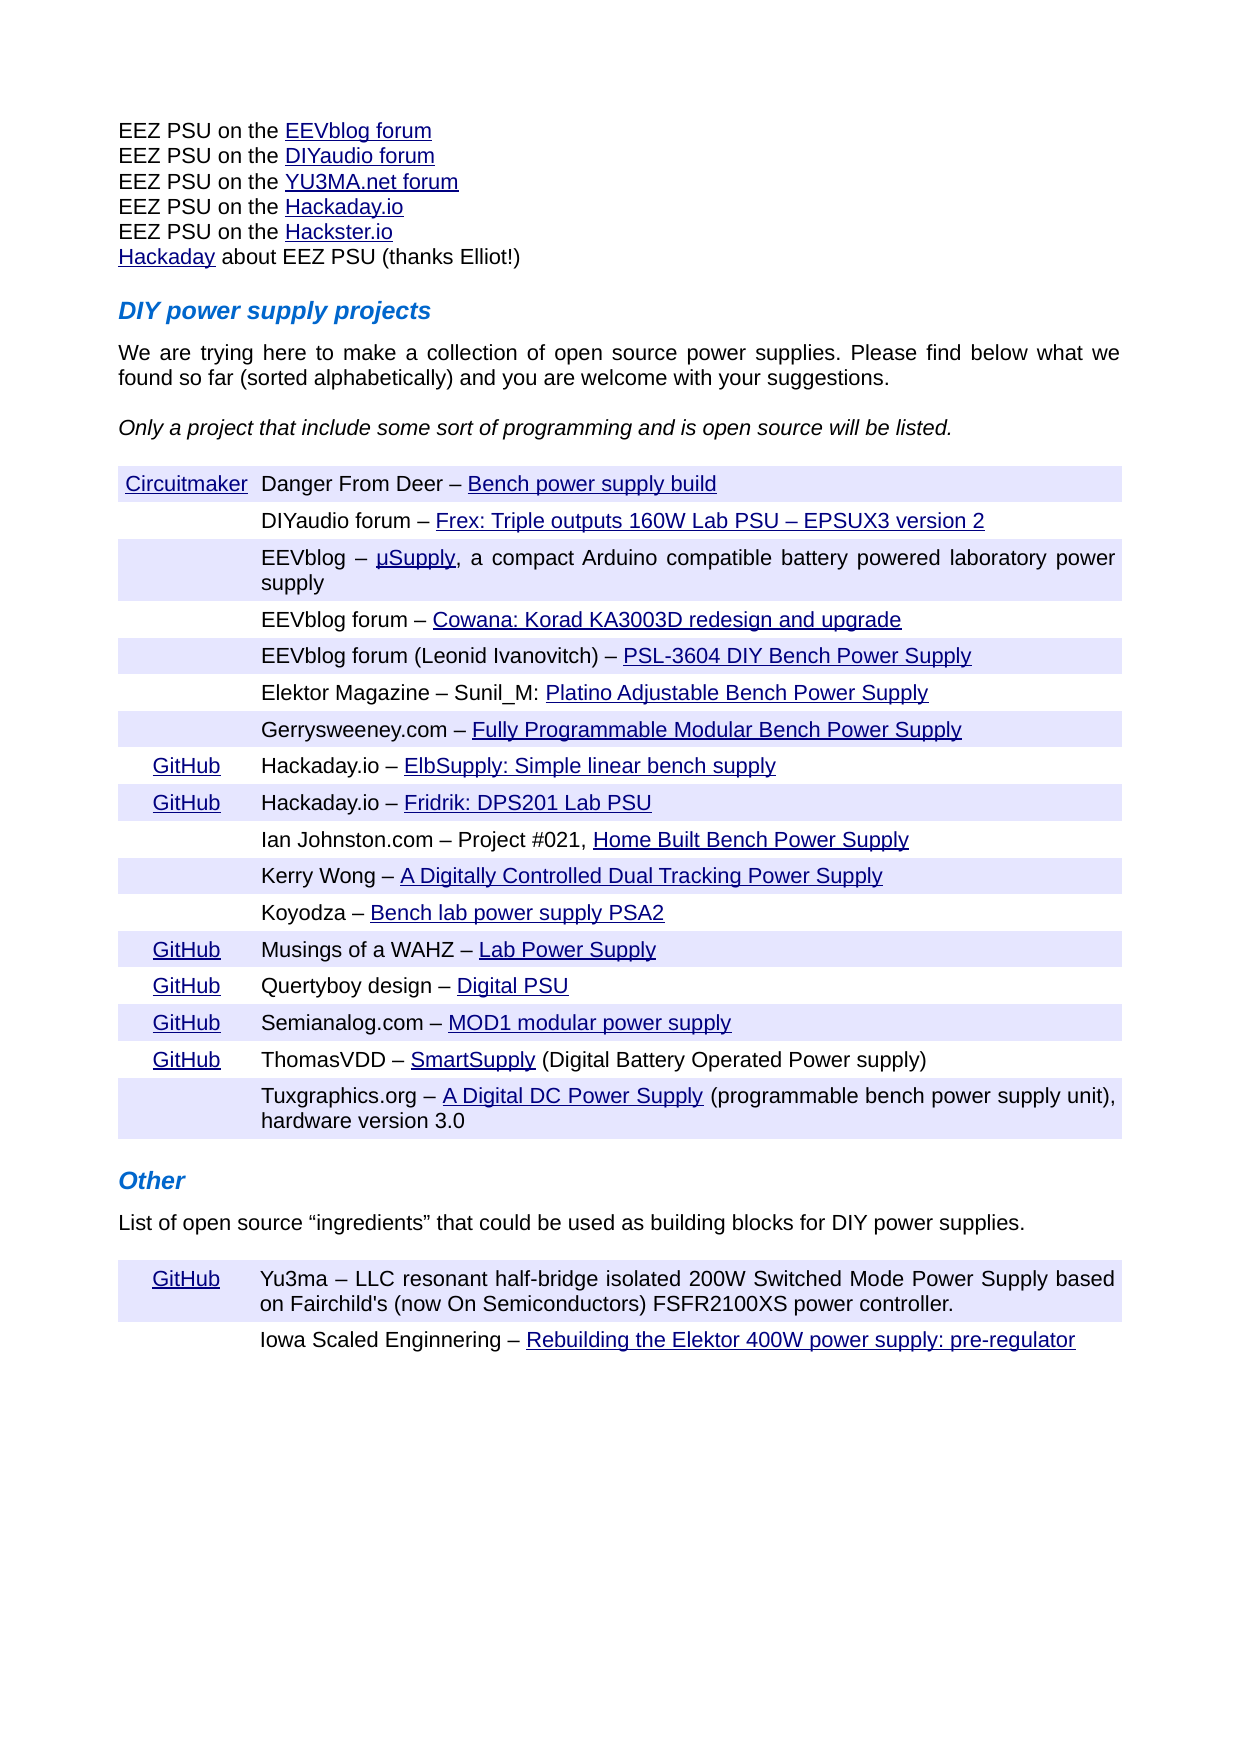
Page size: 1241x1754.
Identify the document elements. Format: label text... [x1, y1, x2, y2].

table_cell [118, 539, 255, 601]
text EEZ PSU on the DIYaudio forum [118, 143, 1122, 168]
table_cell Ian Johnston.com – Project #021, Home Built Bench Power Supply [255, 821, 1122, 857]
table_cell EEVblog forum – Cowana: Korad KA3003D redesign and upgrade [255, 601, 1122, 637]
table_header Circuitmaker [118, 466, 255, 502]
table_cell GitHub [118, 1004, 255, 1041]
subtitle Other [118, 1166, 1122, 1194]
text Hackaday about EEZ PSU (thanks Elliot!) [118, 244, 1122, 269]
table_cell Hackaday.io – ElbSupply: Simple linear bench supply [255, 748, 1122, 784]
table_cell Iowa Scaled Enginnering – Rebuilding the Elektor 400W power supply: pre-regulator [254, 1322, 1122, 1358]
table_cell Kerry Wong – A Digitally Controlled Dual Tracking Power Supply [255, 858, 1122, 894]
table_cell [118, 821, 255, 857]
table_header Danger From Deer – Bench power supply build [255, 466, 1122, 502]
table_cell [118, 858, 255, 894]
table_cell [118, 638, 255, 674]
table_cell GitHub [118, 784, 255, 821]
table_cell [118, 711, 255, 747]
table_cell Elektor Magazine – Sunil_M: Platino Adjustable Bench Power Supply [255, 674, 1122, 711]
table_cell [118, 674, 255, 711]
table_cell [254, 1358, 1122, 1395]
table_cell Koyodza – Bench lab power supply PSA2 [255, 894, 1122, 931]
table_cell Gerrysweeney.com – Fully Programmable Modular Bench Power Supply [255, 711, 1122, 747]
table_cell Musings of a WAHZ – Lab Power Supply [255, 931, 1122, 967]
text EEZ PSU on the EEVblog forum [118, 118, 1122, 143]
subtitle DIY power supply projects [118, 296, 1122, 325]
table_cell Quertyboy design – Digital PSU [255, 968, 1122, 1004]
table_header Yu3ma – LLC resonant half-bridge isolated 200W Switched Mode Power Supply based on Fairchild's (now On Semiconductors) FSFR2100XS power controller. [254, 1260, 1122, 1322]
text EEZ PSU on the YU3MA.net forum [118, 168, 1122, 194]
table_cell [118, 1078, 255, 1139]
table_cell GitHub [118, 968, 255, 1004]
table_cell [118, 1358, 254, 1395]
table_cell [118, 894, 255, 931]
table_cell ThomasVDD – SmartSupply (Digital Battery Operated Power supply) [255, 1041, 1122, 1077]
table_cell GitHub [118, 1041, 255, 1077]
table_cell Hackaday.io – Fridrik: DPS201 Lab PSU [255, 784, 1122, 821]
table_header GitHub [118, 1260, 254, 1322]
table_cell Semianalog.com – MOD1 modular power supply [255, 1004, 1122, 1041]
table_cell [118, 1322, 254, 1358]
table_cell EEVblog forum (Leonid Ivanovitch) – PSL-3604 DIY Bench Power Supply [255, 638, 1122, 674]
table_cell DIYaudio forum – Frex: Triple outputs 160W Lab PSU – EPSUX3 version 2 [255, 502, 1122, 539]
text EEZ PSU on the Hackster.io [118, 219, 1122, 244]
table_cell [118, 502, 255, 539]
table_cell Tuxgraphics.org – A Digital DC Power Supply (programmable bench power supply unit), hardware version 3.0 [255, 1078, 1122, 1139]
table_cell GitHub [118, 931, 255, 967]
text We are trying here to make a collection of open source power supplies. Please find below what we found so far (sorted alphabetically) and you are welcome with your suggestions. [118, 339, 1122, 390]
text Only a project that include some sort of programming and is open source will be listed. [118, 415, 1122, 440]
text List of open source “ingredients” that could be used as building blocks for DIY power supplies. [118, 1209, 1122, 1234]
table_cell EEVblog – μSupply, a compact Arduino compatible battery powered laboratory power supply [255, 539, 1122, 601]
text EEZ PSU on the Hackaday.io [118, 194, 1122, 219]
table_cell GitHub [118, 748, 255, 784]
table_cell [118, 601, 255, 637]
